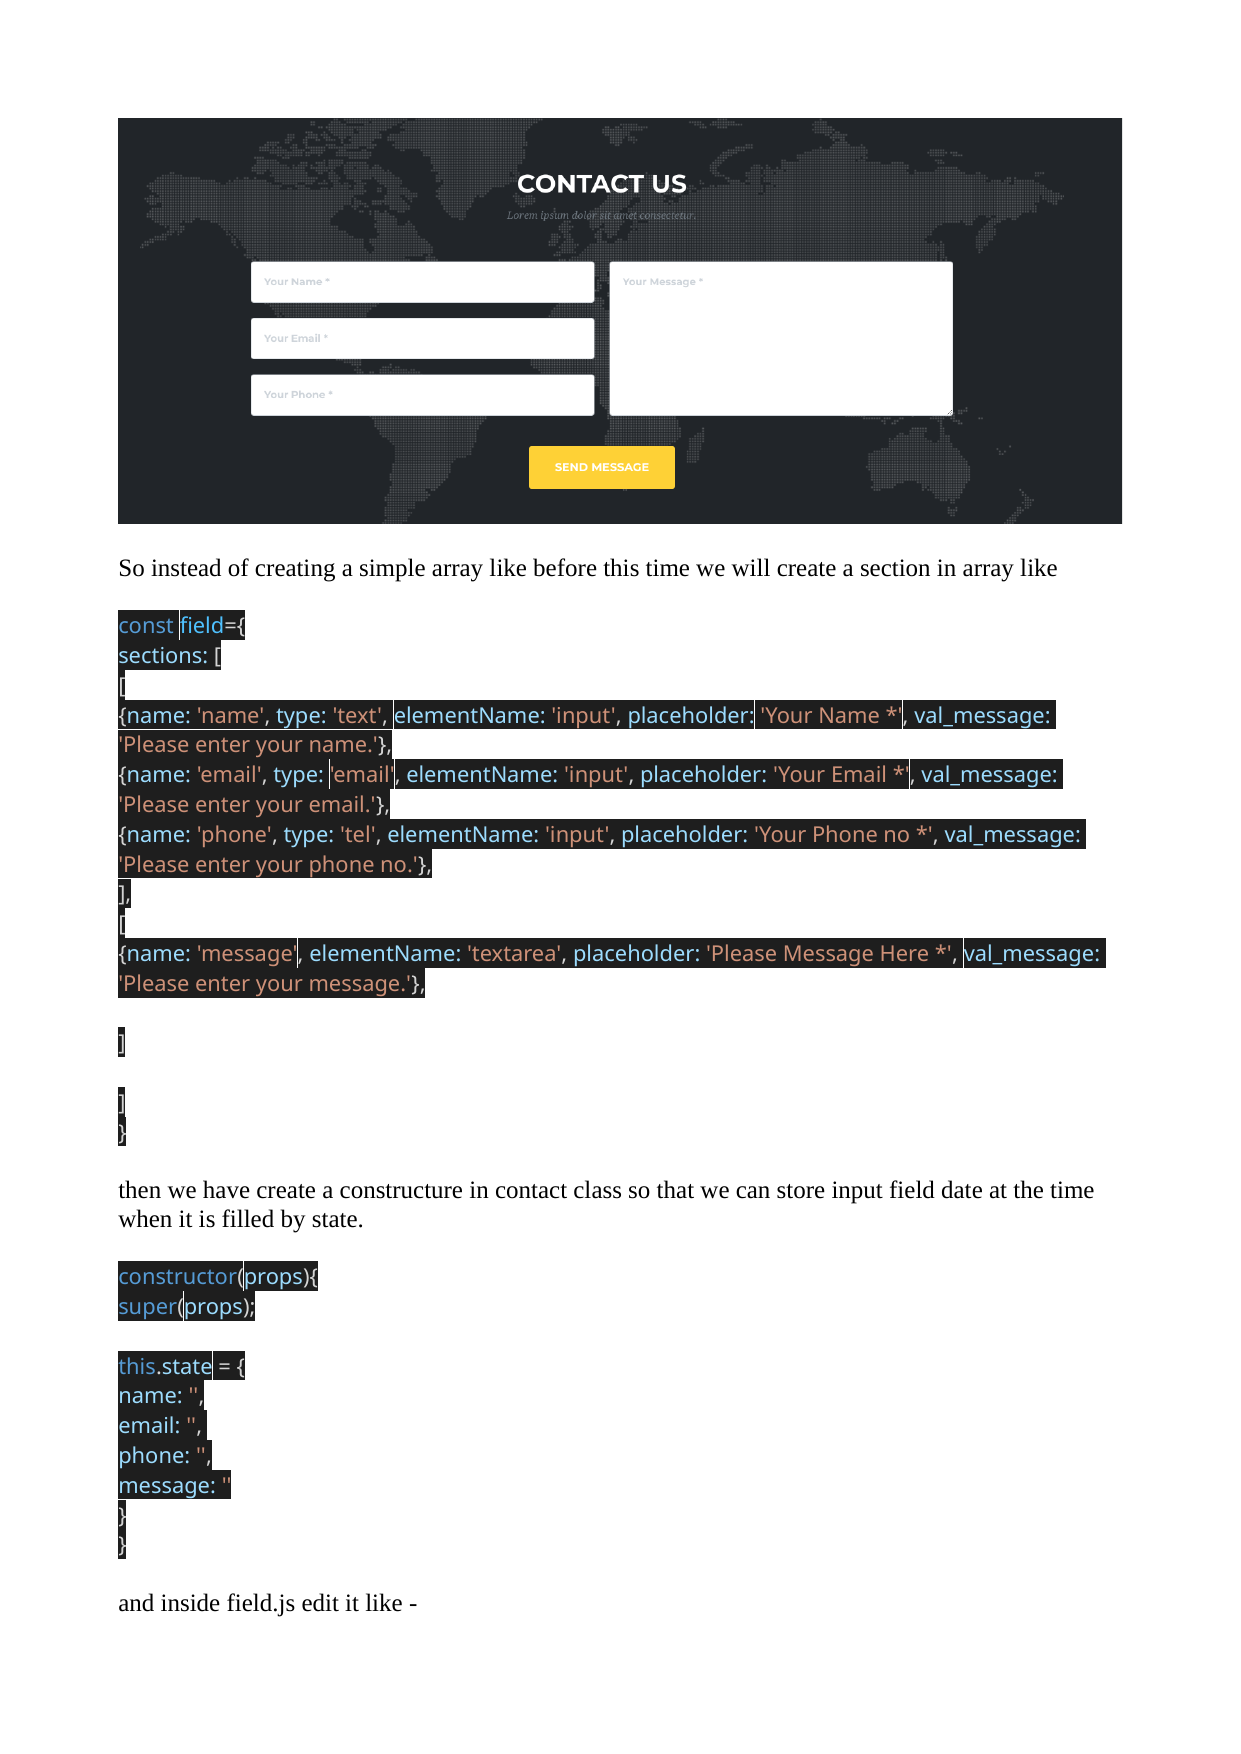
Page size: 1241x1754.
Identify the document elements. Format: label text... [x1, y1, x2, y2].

text email: '', [118, 1410, 1122, 1440]
text } [118, 1529, 1122, 1559]
text ], [118, 878, 1122, 908]
text name: '', [118, 1380, 1122, 1410]
text } [118, 1499, 1122, 1529]
text super(props); [118, 1291, 1122, 1321]
text ] [118, 1087, 1122, 1117]
text and inside field.js edit it like - [118, 1588, 1122, 1617]
text So instead of creating a simple array like before this time we will create a section in array like [118, 553, 1122, 582]
text sections: [ [118, 640, 1122, 670]
text [ [118, 670, 1122, 700]
text {name: 'name', type: 'text', elementName: 'input', placeholder: 'Your Name *', val_message: 'Please enter your name.'}, [118, 700, 1122, 759]
text then we have create a constructure in contact class so that we can store input field date at the time when it is filled by state. [118, 1175, 1122, 1233]
text {name: 'email', type: 'email', elementName: 'input', placeholder: 'Your Email *', val_message: 'Please enter your email.'}, [118, 759, 1122, 819]
text {name: 'message', elementName: 'textarea', placeholder: 'Please Message Here *', val_message: 'Please enter your message.'}, [118, 938, 1122, 998]
text } [118, 1117, 1122, 1146]
text const field={ [118, 610, 1122, 640]
picture [118, 118, 1123, 524]
text phone: '', [118, 1440, 1122, 1470]
text this.state = { [118, 1351, 1122, 1380]
text ] [118, 1027, 1122, 1057]
text message: '' [118, 1470, 1122, 1499]
text constructor(props){ [118, 1261, 1122, 1291]
text [ [118, 908, 1122, 938]
text {name: 'phone', type: 'tel', elementName: 'input', placeholder: 'Your Phone no *', val_message: 'Please enter your phone no.'}, [118, 819, 1122, 878]
